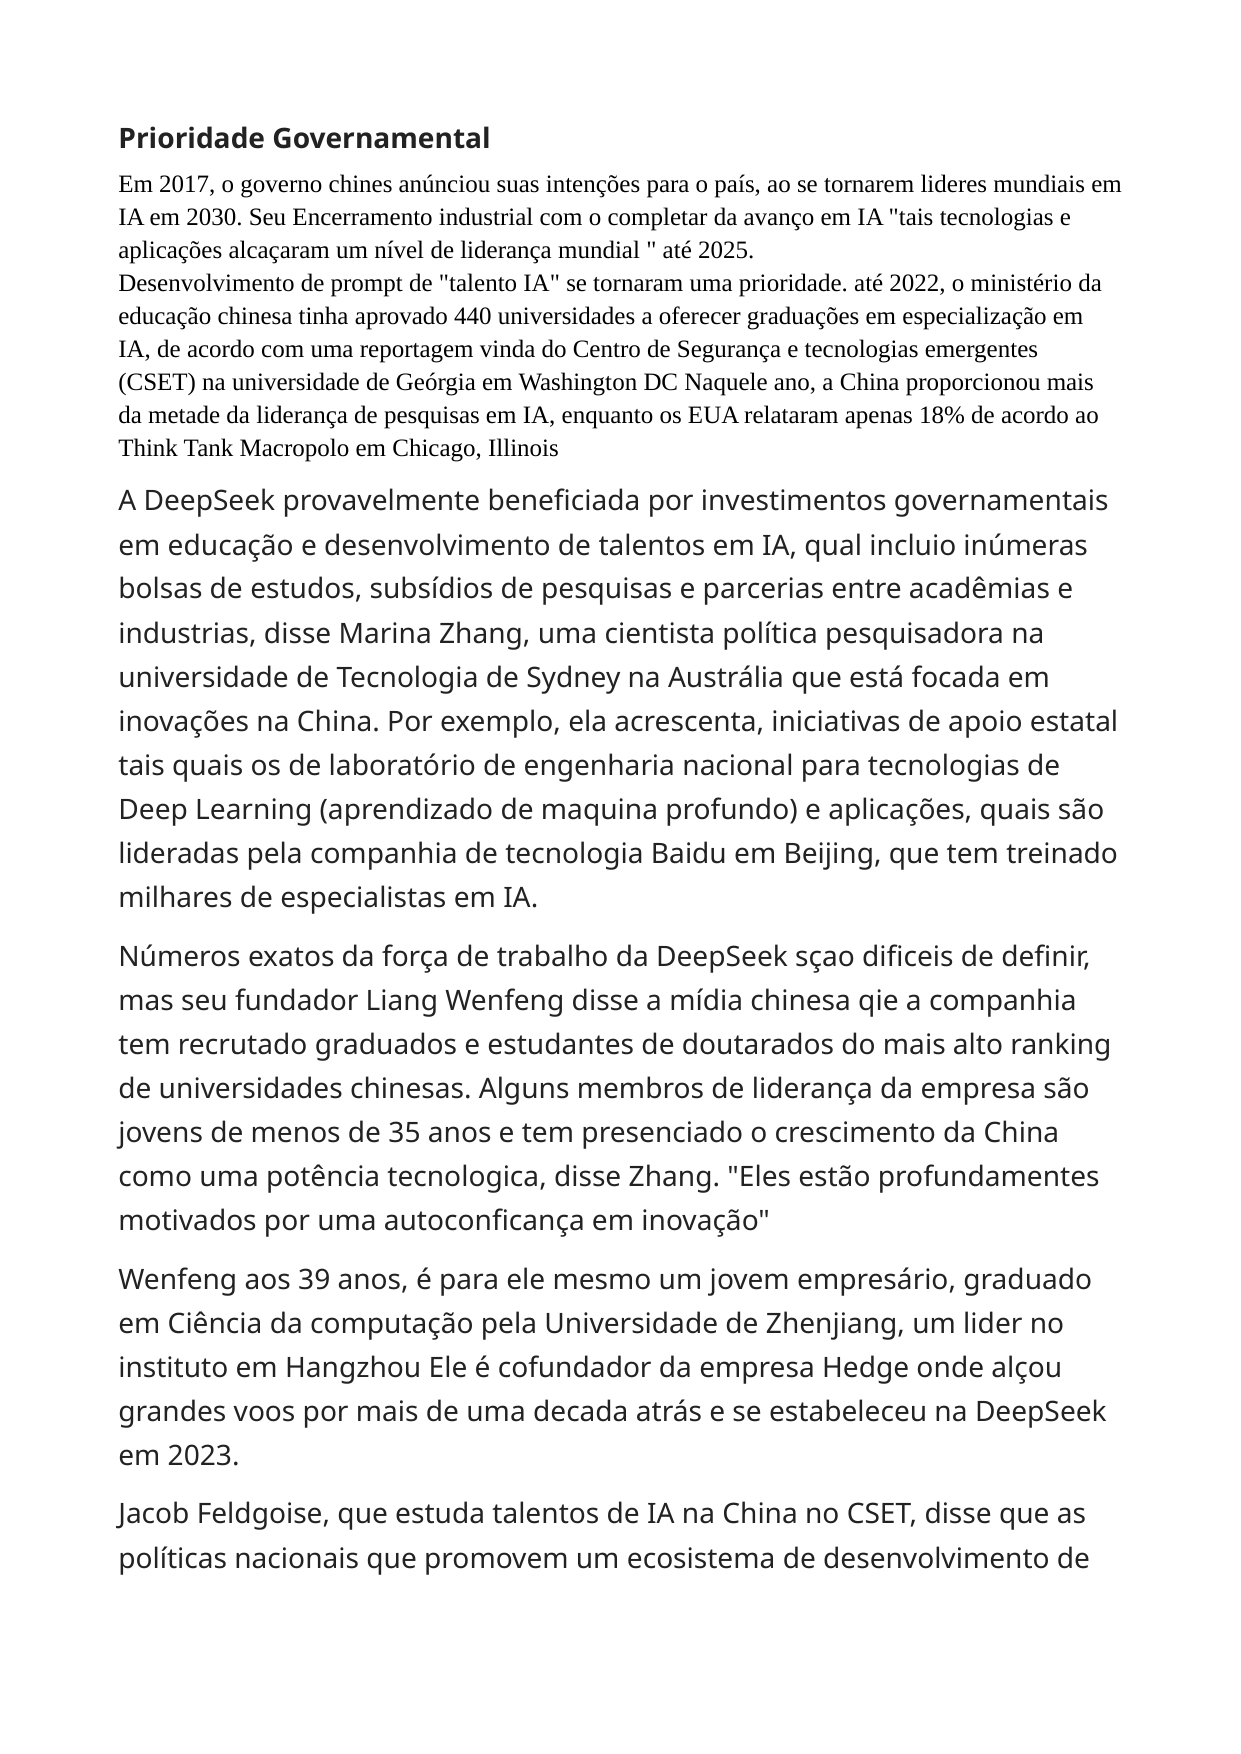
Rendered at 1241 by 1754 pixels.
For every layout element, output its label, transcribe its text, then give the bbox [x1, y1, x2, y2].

subtitle Prioridade Governamental [118, 118, 1122, 156]
text Números exatos da força de trabalho da DeepSeek sçao dificeis de definir, mas seu fundador Liang Wenfeng disse a mídia chinesa qie a companhia tem recrutado graduados e estudantes de doutarados do mais alto ranking de universidades chinesas. Alguns membros de liderança da empresa são jovens de menos de 35 anos e tem presenciado o crescimento da China como uma potência tecnologica, disse Zhang. "Eles estão profundamentes motivados por uma autoconficança em inovação" [118, 936, 1122, 1239]
text Wenfeng aos 39 anos, é para ele mesmo um jovem empresário, graduado em Ciência da computação pela Universidade de Zhenjiang, um lider no instituto em Hangzhou Ele é cofundador da empresa Hedge onde alçou grandes voos por mais de uma decada atrás e se estabeleceu na DeepSeek em 2023. [118, 1259, 1122, 1473]
text Desenvolvimento de prompt de "talento IA" se tornaram uma prioridade. até 2022, o ministério da educação chinesa tinha aprovado 440 universidades a oferecer graduações em especialização em IA, de acordo com uma reportagem vinda do Centro de Segurança e tecnologias emergentes (CSET) na universidade de Geórgia em Washington DC Naquele ano, a China proporcionou mais da metade da liderança de pesquisas em IA, enquanto os EUA relataram apenas 18% de acordo ao Think Tank Macropolo em Chicago, Illinois [118, 268, 1122, 462]
text Em 2017, o governo chines anúnciou suas intenções para o país, ao se tornarem lideres mundiais em IA em 2030. Seu Encerramento industrial com o completar da avanço em IA "tais tecnologias e aplicações alcaçaram um nível de liderança mundial " até 2025. [118, 169, 1122, 264]
text A DeepSeek provavelmente beneficiada por investimentos governamentais em educação e desenvolvimento de talentos em IA, qual incluio inúmeras bolsas de estudos, subsídios de pesquisas e parcerias entre acadêmias e industrias, disse Marina Zhang, uma cientista política pesquisadora na universidade de Tecnologia de Sydney na Austrália que está focada em inovações na China. Por exemplo, ela acrescenta, iniciativas de apoio estatal tais quais os de laboratório de engenharia nacional para tecnologias de Deep Learning (aprendizado de maquina profundo) e aplicações, quais são lideradas pela companhia de tecnologia Baidu em Beijing, que tem treinado milhares de especialistas em IA. [118, 481, 1122, 916]
text Jacob Feldgoise, que estuda talentos de IA na China no CSET, disse que as políticas nacionais que promovem um ecosistema de desenvolvimento de [118, 1494, 1122, 1576]
